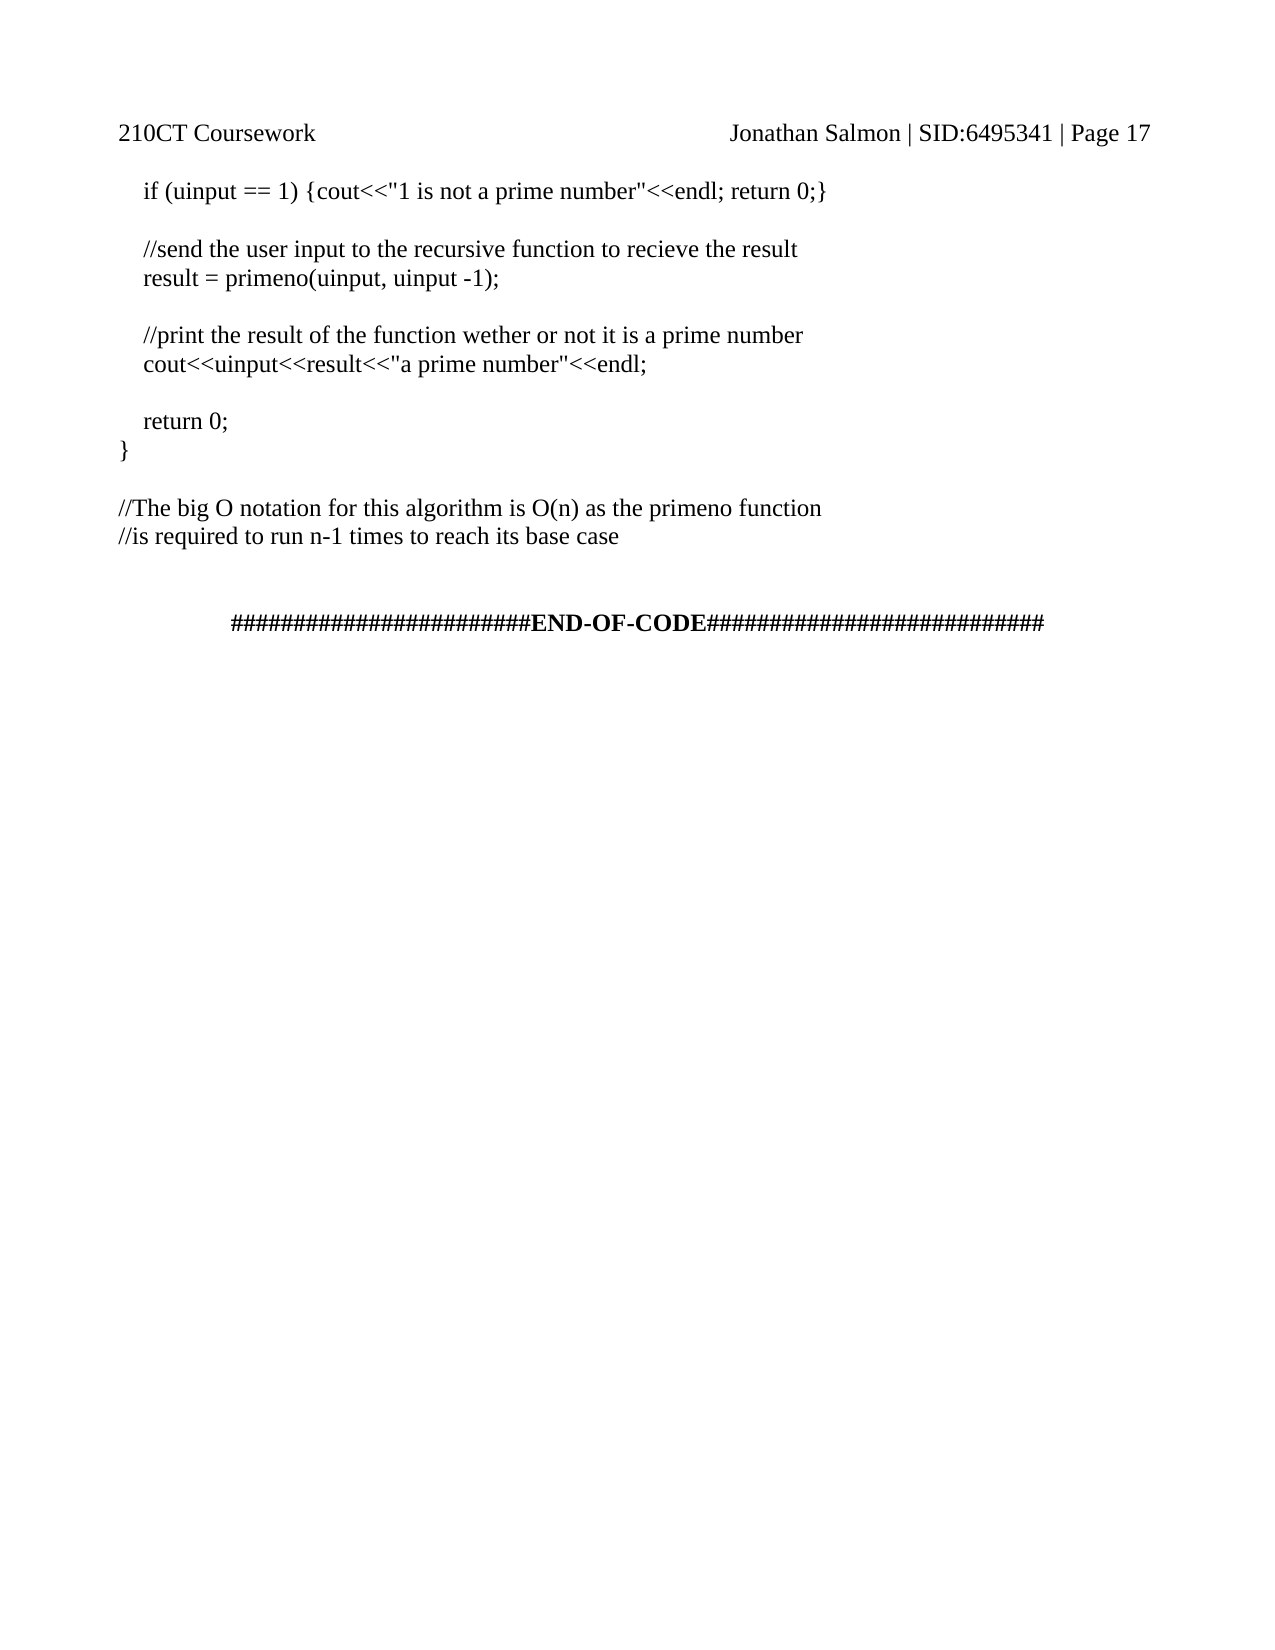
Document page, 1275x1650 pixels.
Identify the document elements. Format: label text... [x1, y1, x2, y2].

text //print the result of the function wether or not it is a prime number [118, 320, 1157, 349]
text if (uinput == 1) {cout<<"1 is not a prime number"<<endl; return 0;} [118, 176, 1157, 205]
text //send the user input to the recursive function to recieve the result [118, 234, 1157, 263]
text return 0; [118, 406, 1157, 435]
text } [118, 435, 1157, 464]
text ########################END-OF-CODE########################### [118, 608, 1157, 636]
text result = primeno(uinput, uinput -1); [118, 263, 1157, 291]
text //The big O notation for this algorithm is O(n) as the primeno function [118, 493, 1157, 521]
text //is required to run n-1 times to reach its base case [118, 521, 1157, 550]
text cout<<uinput<<result<<"a prime number"<<endl; [118, 349, 1157, 378]
